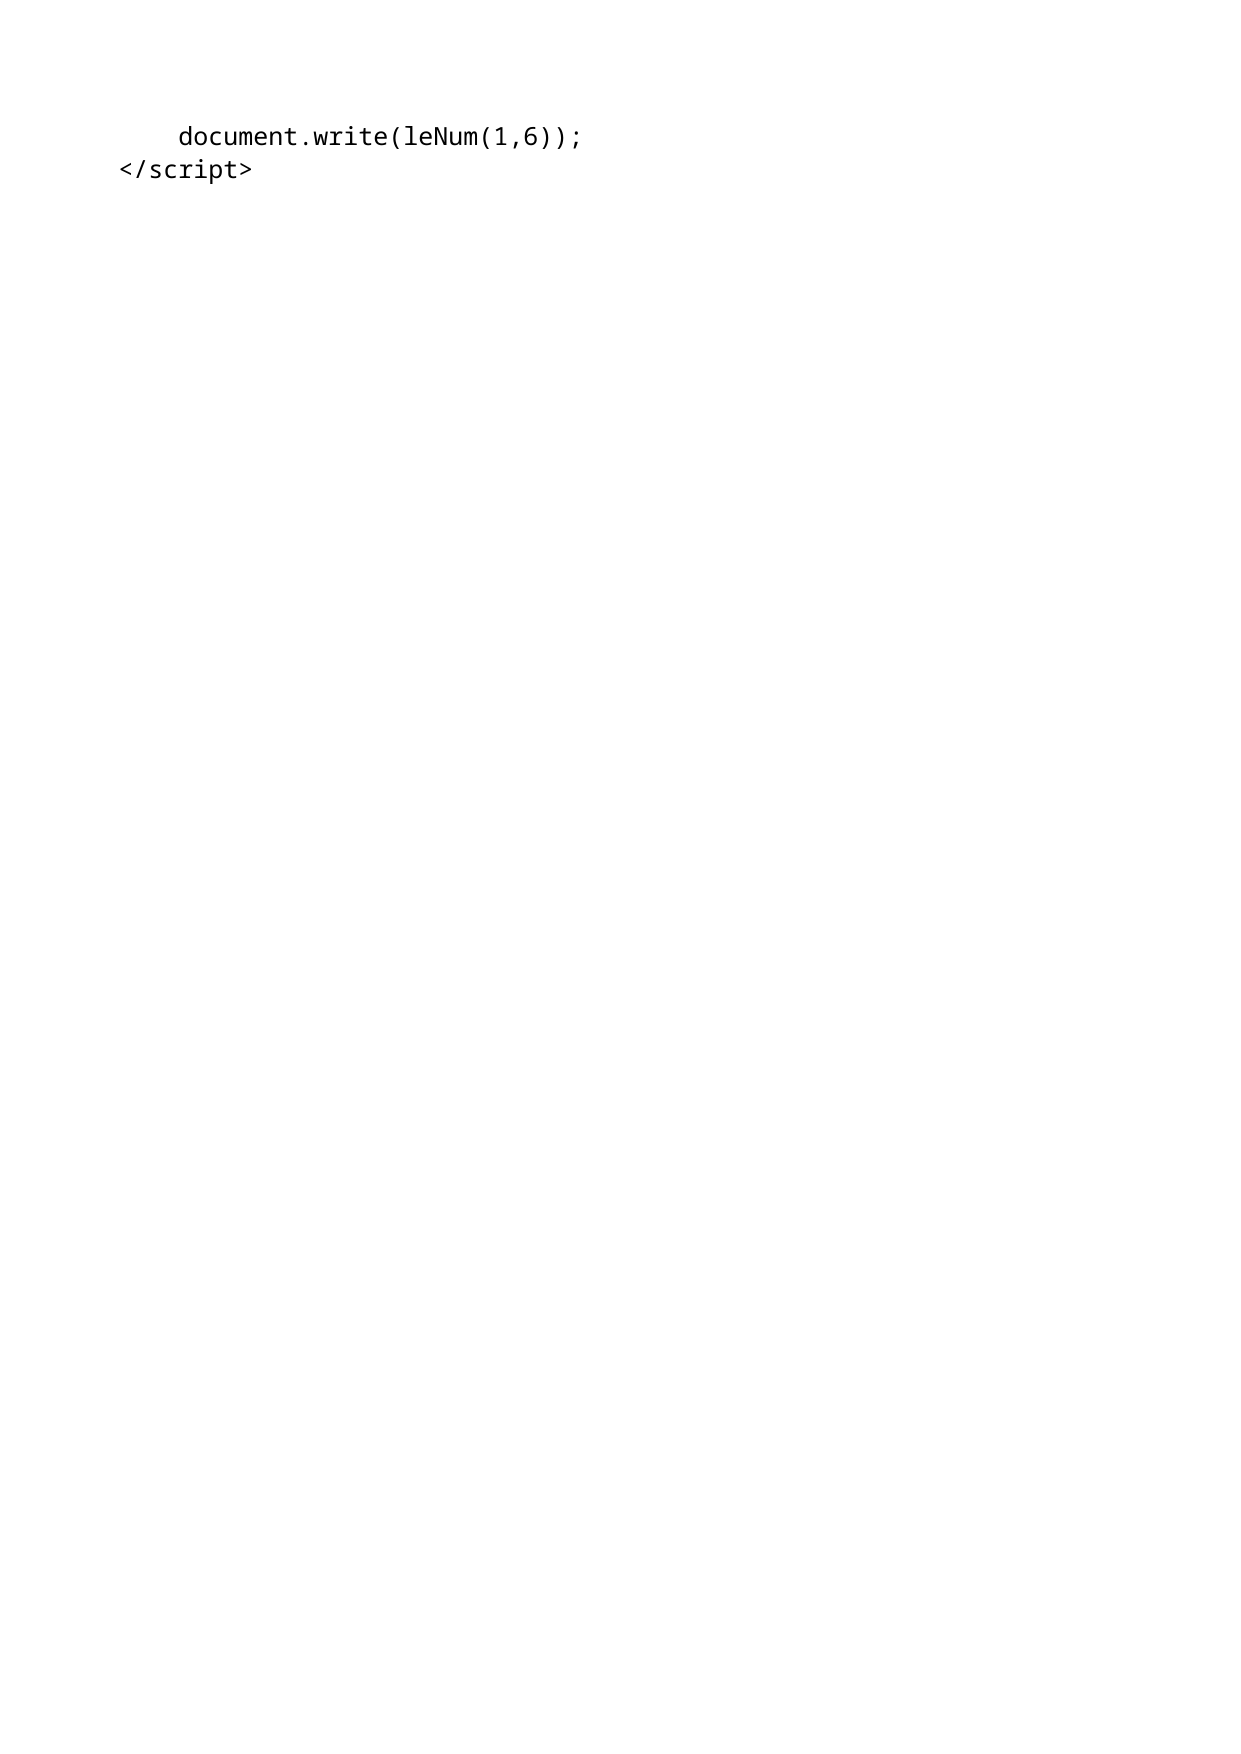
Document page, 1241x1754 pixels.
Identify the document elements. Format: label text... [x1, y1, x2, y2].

text document.write(leNum(1,6)); [118, 118, 1122, 152]
text </script> [118, 152, 1122, 186]
